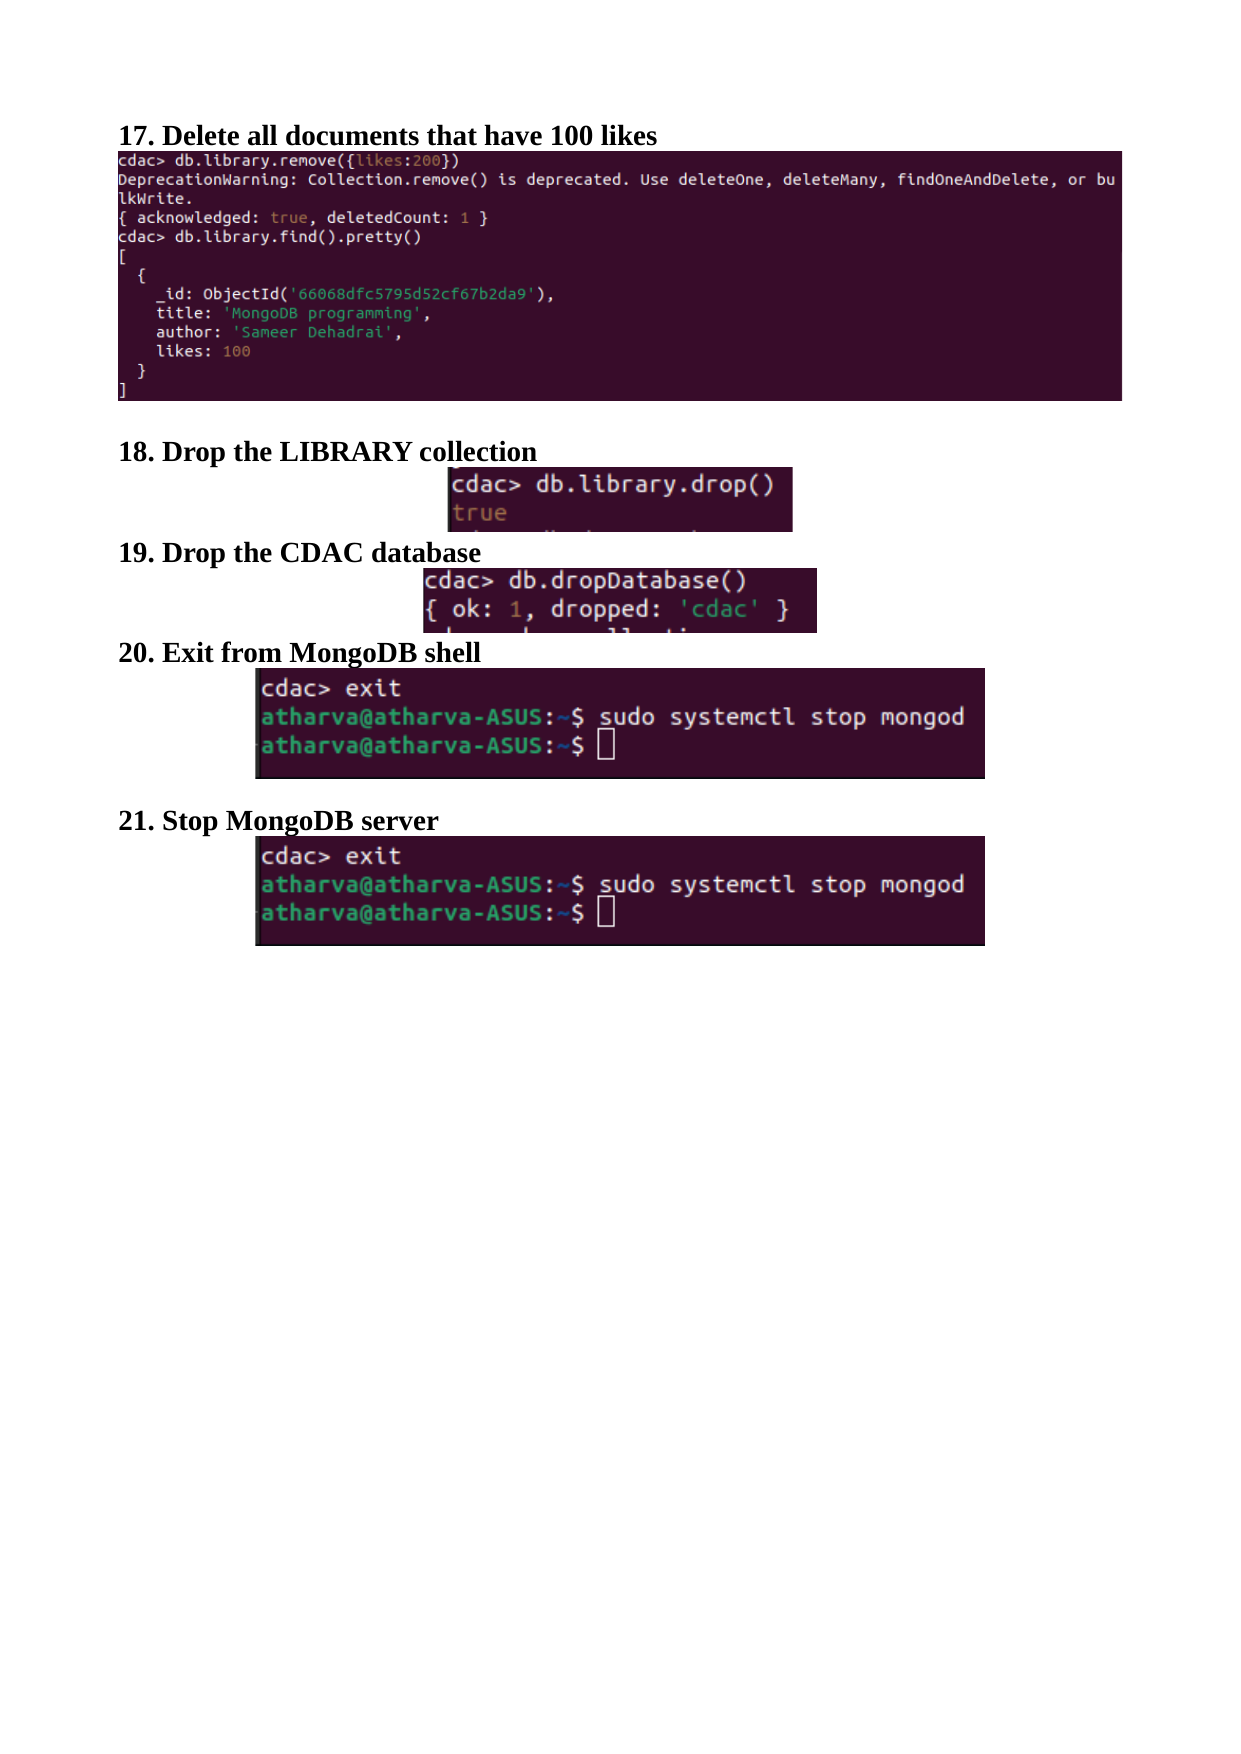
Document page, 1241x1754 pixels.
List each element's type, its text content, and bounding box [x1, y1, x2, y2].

picture [255, 668, 985, 779]
text 17. Delete all documents that have 100 likes [118, 118, 1122, 151]
picture [118, 151, 1123, 401]
picture [423, 568, 817, 633]
text 18. Drop the LIBRARY collection [118, 434, 1122, 468]
picture [447, 467, 793, 532]
text 19. Drop the CDAC database [118, 535, 1122, 568]
picture [255, 836, 985, 946]
text 21. Stop MongoDB server [118, 803, 1122, 837]
text 20. Exit from MongoDB shell [118, 635, 1122, 669]
